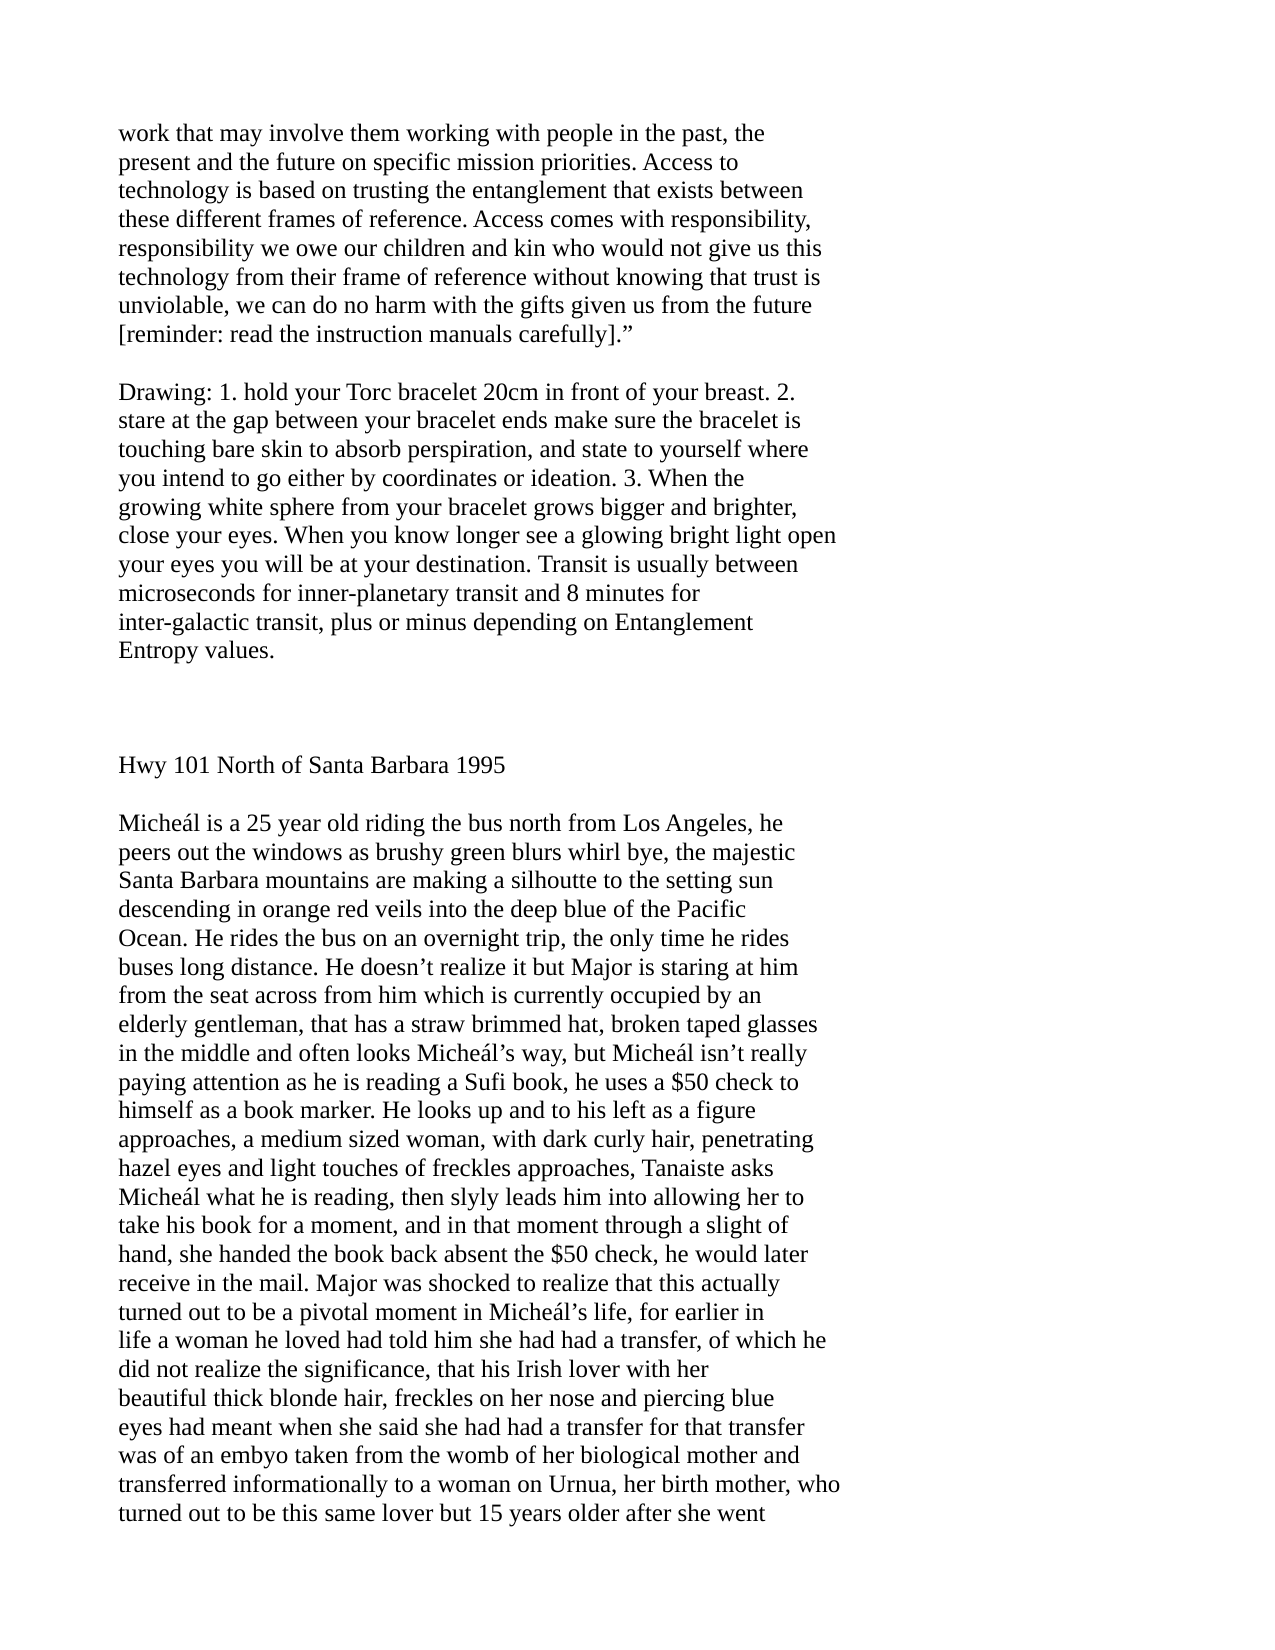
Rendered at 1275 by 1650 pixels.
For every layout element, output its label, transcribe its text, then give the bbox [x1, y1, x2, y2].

text work that may involve them working with people in the past, the present and the future on specific mission priorities. Access to technology is based on trusting the entanglement that exists between these different frames of reference. Access comes with responsibility, responsibility we owe our children and kin who would not give us this technology from their frame of reference without knowing that trust is unviolable, we can do no harm with the gifts given us from the future [reminder: read the instruction manuals carefully].” Drawing: 1. hold your Torc bracelet 20cm in front of your breast. 2. stare at the gap between your bracelet ends make sure the bracelet is touching bare skin to absorb perspiration, and state to yourself where you intend to go either by coordinates or ideation. 3. When the growing white sphere from your bracelet grows bigger and brighter, close your eyes. When you know longer see a glowing bright light open your eyes you will be at your destination. Transit is usually between microseconds for inner-planetary transit and 8 minutes for inter-galactic transit, plus or minus depending on Entanglement Entropy values. Hwy 101 North of Santa Barbara 1995 Micheál is a 25 year old riding the bus north from Los Angeles, he peers out the windows as brushy green blurs whirl bye, the majestic Santa Barbara mountains are making a silhoutte to the setting sun descending in orange red veils into the deep blue of the Pacific Ocean. He rides the bus on an overnight trip, the only time he rides buses long distance. He doesn’t realize it but Major is staring at him from the seat across from him which is currently occupied by an elderly gentleman, that has a straw brimmed hat, broken taped glasses in the middle and often looks Micheál’s way, but Micheál isn’t really paying attention as he is reading a Sufi book, he uses a $50 check to himself as a book marker. He looks up and to his left as a figure approaches, a medium sized woman, with dark curly hair, penetrating hazel eyes and light touches of freckles approaches, Tanaiste asks Micheál what he is reading, then slyly leads him into allowing her to take his book for a moment, and in that moment through a slight of hand, she handed the book back absent the $50 check, he would later receive in the mail. Major was shocked to realize that this actually turned out to be a pivotal moment in Micheál’s life, for earlier in life a woman he loved had told him she had had a transfer, of which he did not realize the significance, that his Irish lover with her beautiful thick blonde hair, freckles on her nose and piercing blue eyes had meant when she said she had had a transfer for that transfer was of an embyo taken from the womb of her biological mother and transferred informationally to a woman on Urnua, her birth mother, who turned out to be this same lover but 15 years older after she went [118, 118, 1157, 1527]
